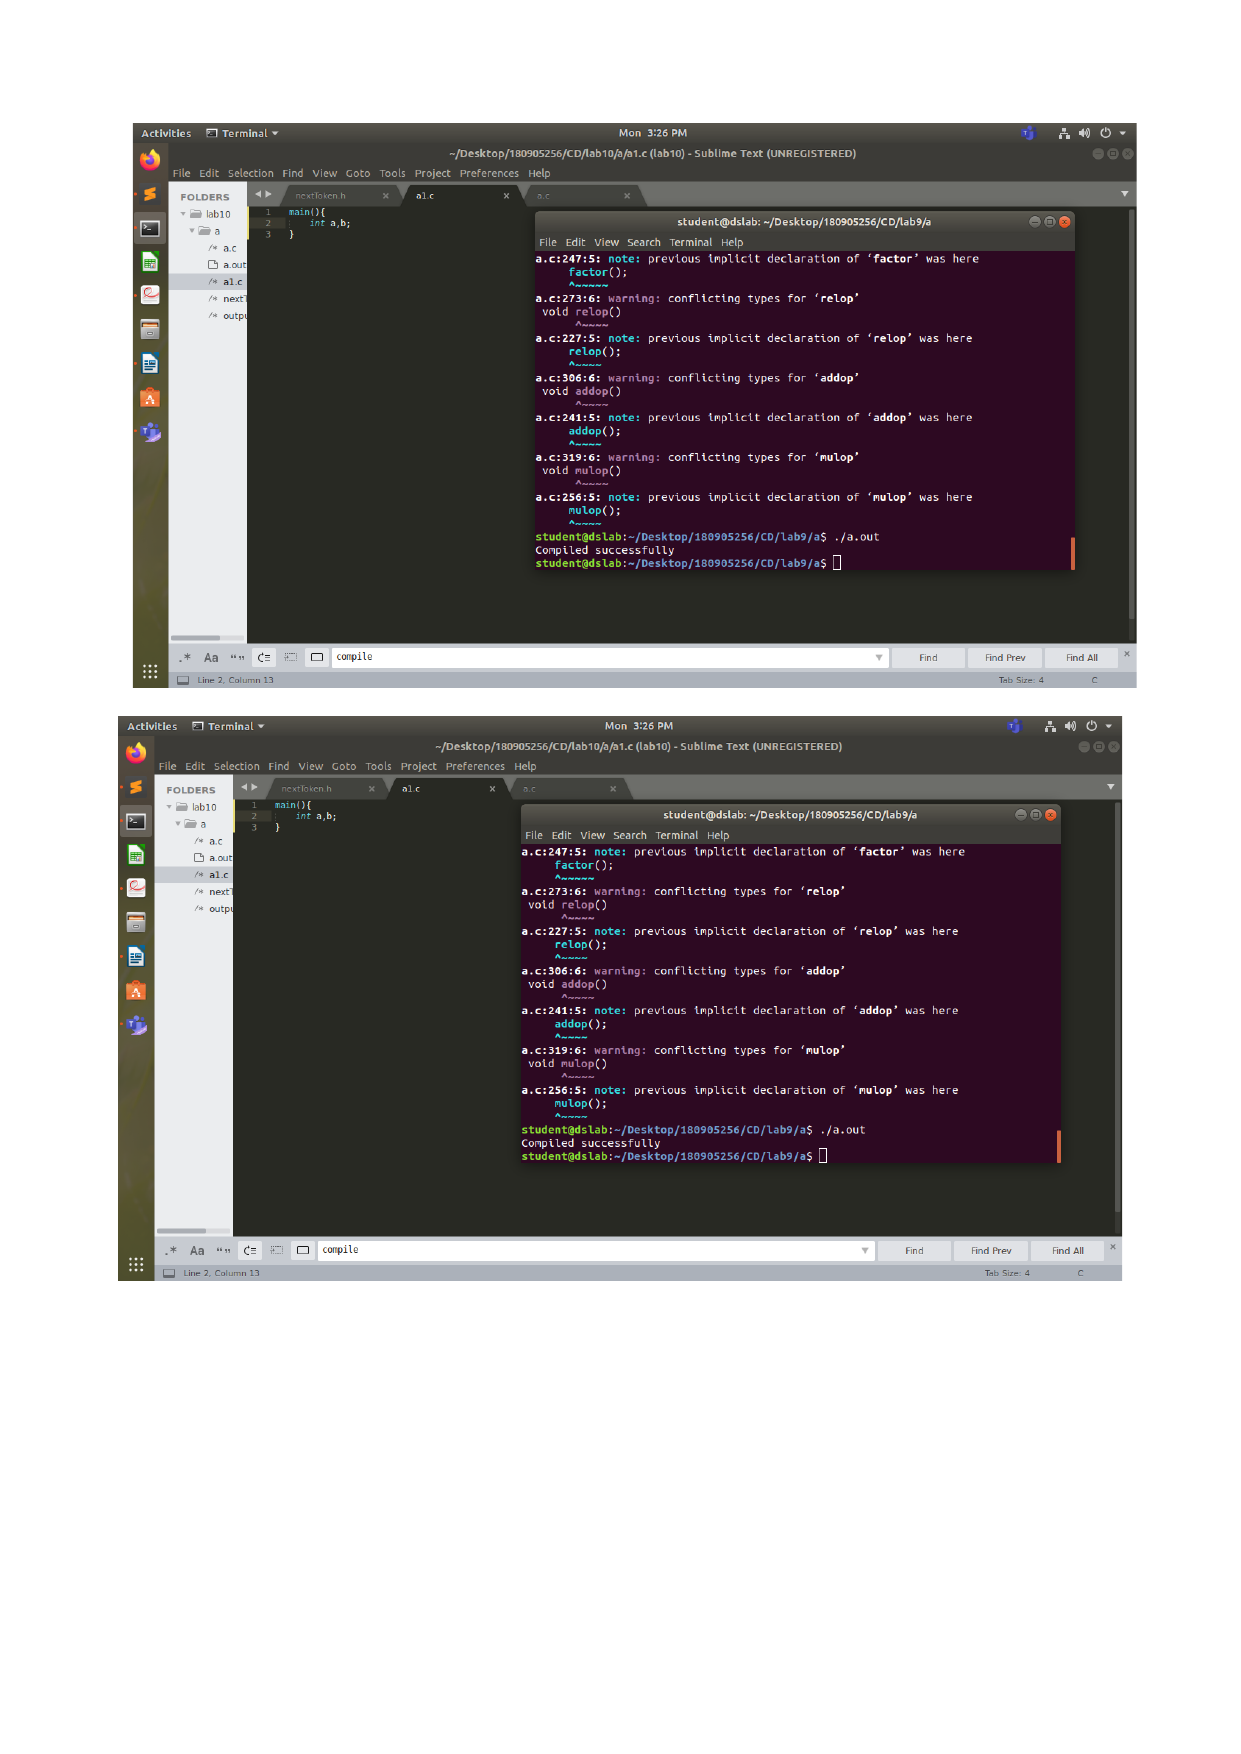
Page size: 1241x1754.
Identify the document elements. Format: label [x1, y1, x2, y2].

picture [118, 716, 1123, 1281]
picture [132, 123, 1137, 688]
